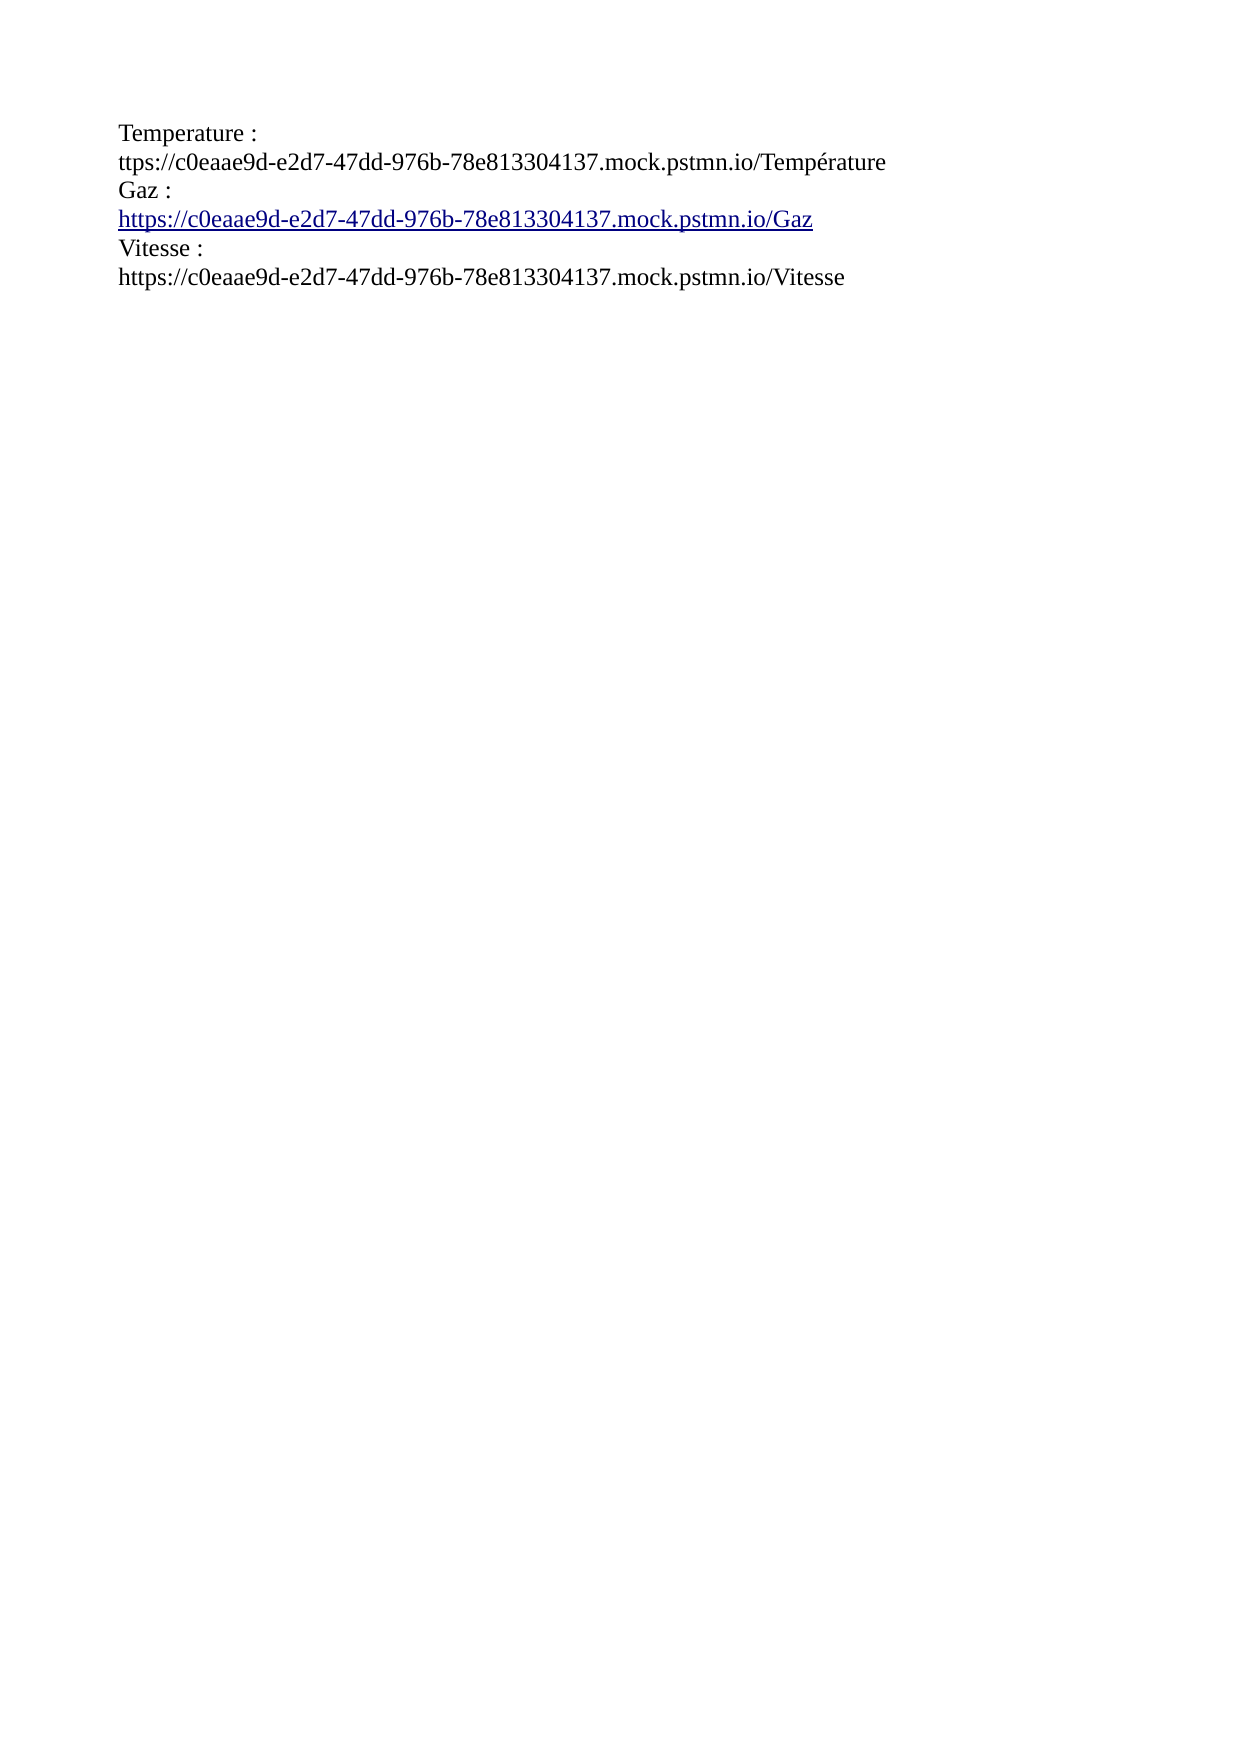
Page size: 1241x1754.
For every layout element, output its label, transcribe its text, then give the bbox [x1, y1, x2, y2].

text Vitesse : [118, 233, 1122, 262]
text ttps://c0eaae9d-e2d7-47dd-976b-78e813304137.mock.pstmn.io/Température [118, 147, 1122, 176]
text https://c0eaae9d-e2d7-47dd-976b-78e813304137.mock.pstmn.io/Gaz [118, 204, 1122, 233]
text Gaz : [118, 176, 1122, 204]
text https://c0eaae9d-e2d7-47dd-976b-78e813304137.mock.pstmn.io/Vitesse [118, 262, 1122, 291]
text Temperature : [118, 118, 1122, 147]
